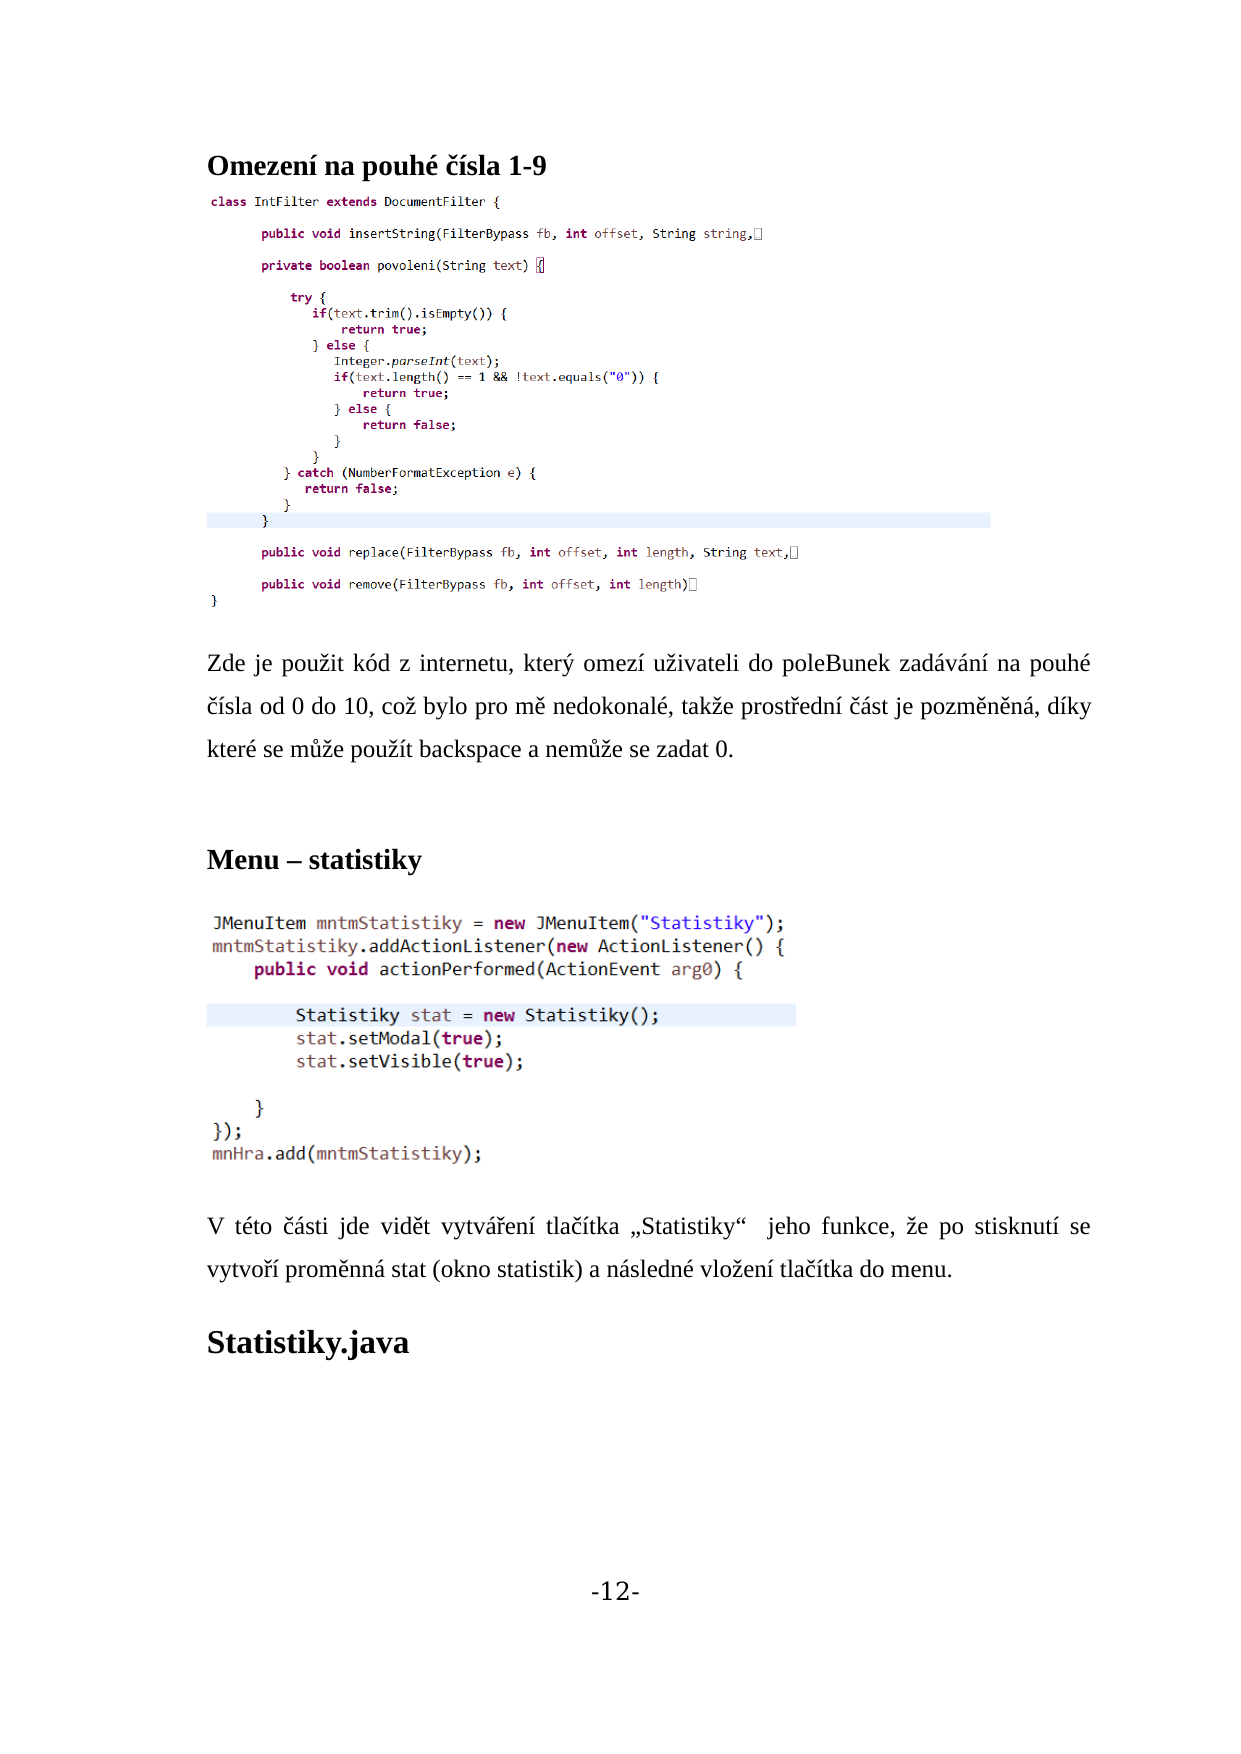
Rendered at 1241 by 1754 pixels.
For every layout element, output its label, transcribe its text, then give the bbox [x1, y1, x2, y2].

picture [206, 904, 796, 1169]
subtitle Menu – statistiky [207, 842, 1093, 875]
text Zde je použit kód z internetu, který omezí uživateli do poleBunek zadávání na pouhé čísla od 0 do 10, což bylo pro mě nedokonalé, takže prostřední část je pozměněná, díky které se může použít backspace a nemůže se zadat 0. [207, 648, 1093, 763]
text V této části jde vidět vytváření tlačítka „Statistiky“ jeho funkce, že po stisknutí se vytvoří proměnná stat (okno statistik) a následné vložení tlačítka do menu. [207, 1211, 1093, 1283]
picture [206, 194, 991, 620]
subtitle Statistiky.java [207, 1322, 1093, 1361]
subtitle Omezení na pouhé čísla 1-9 [207, 148, 1093, 181]
